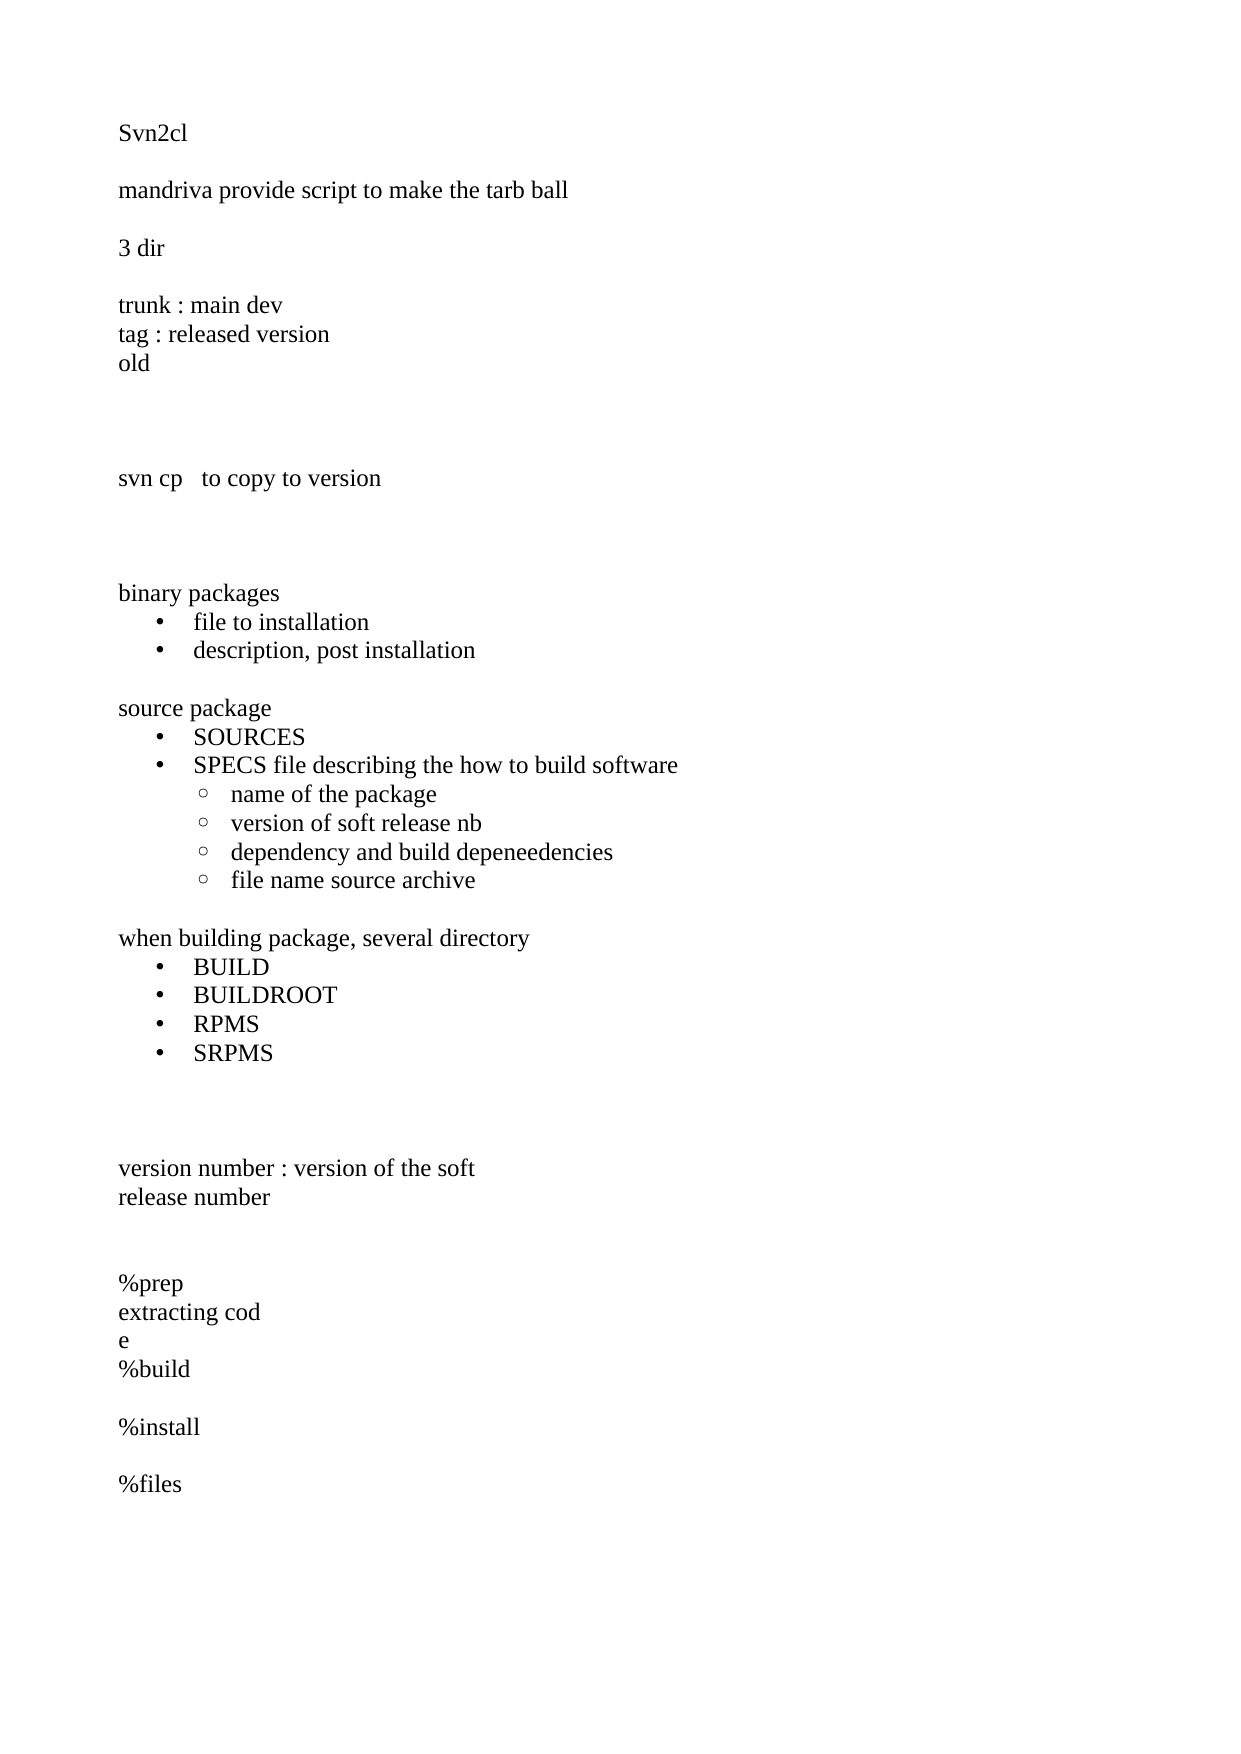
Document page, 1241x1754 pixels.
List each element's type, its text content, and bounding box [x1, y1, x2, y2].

text binary packages [118, 578, 1122, 607]
text tag : released version [118, 319, 1122, 348]
text extracting cod [118, 1297, 1122, 1326]
list description, post installation [156, 636, 1122, 664]
list SPECS file describing the how to build software [156, 751, 1122, 779]
text %files [118, 1469, 1122, 1498]
text release number [118, 1182, 1122, 1211]
text Svn2cl [118, 118, 1122, 147]
list SRPMS [156, 1038, 1122, 1067]
text svn cp to copy to version [118, 463, 1122, 492]
text source package [118, 693, 1122, 722]
text e [118, 1326, 1122, 1354]
text %build [118, 1354, 1122, 1383]
list version of soft release nb [193, 808, 1122, 837]
list BUILDROOT [156, 981, 1122, 1009]
text 3 dir [118, 233, 1122, 262]
list file to installation [156, 607, 1122, 636]
list dependency and build depeneedencies [193, 837, 1122, 866]
text mandriva provide script to make the tarb ball [118, 176, 1122, 204]
list SOURCES [156, 722, 1122, 751]
text when building package, several directory [118, 923, 1122, 952]
text old [118, 348, 1122, 377]
text %install [118, 1412, 1122, 1441]
list name of the package [193, 779, 1122, 808]
text %prep [118, 1268, 1122, 1297]
list file name source archive [193, 866, 1122, 894]
list BUILD [156, 952, 1122, 981]
text version number : version of the soft [118, 1153, 1122, 1182]
list RPMS [156, 1009, 1122, 1038]
text trunk : main dev [118, 291, 1122, 319]
